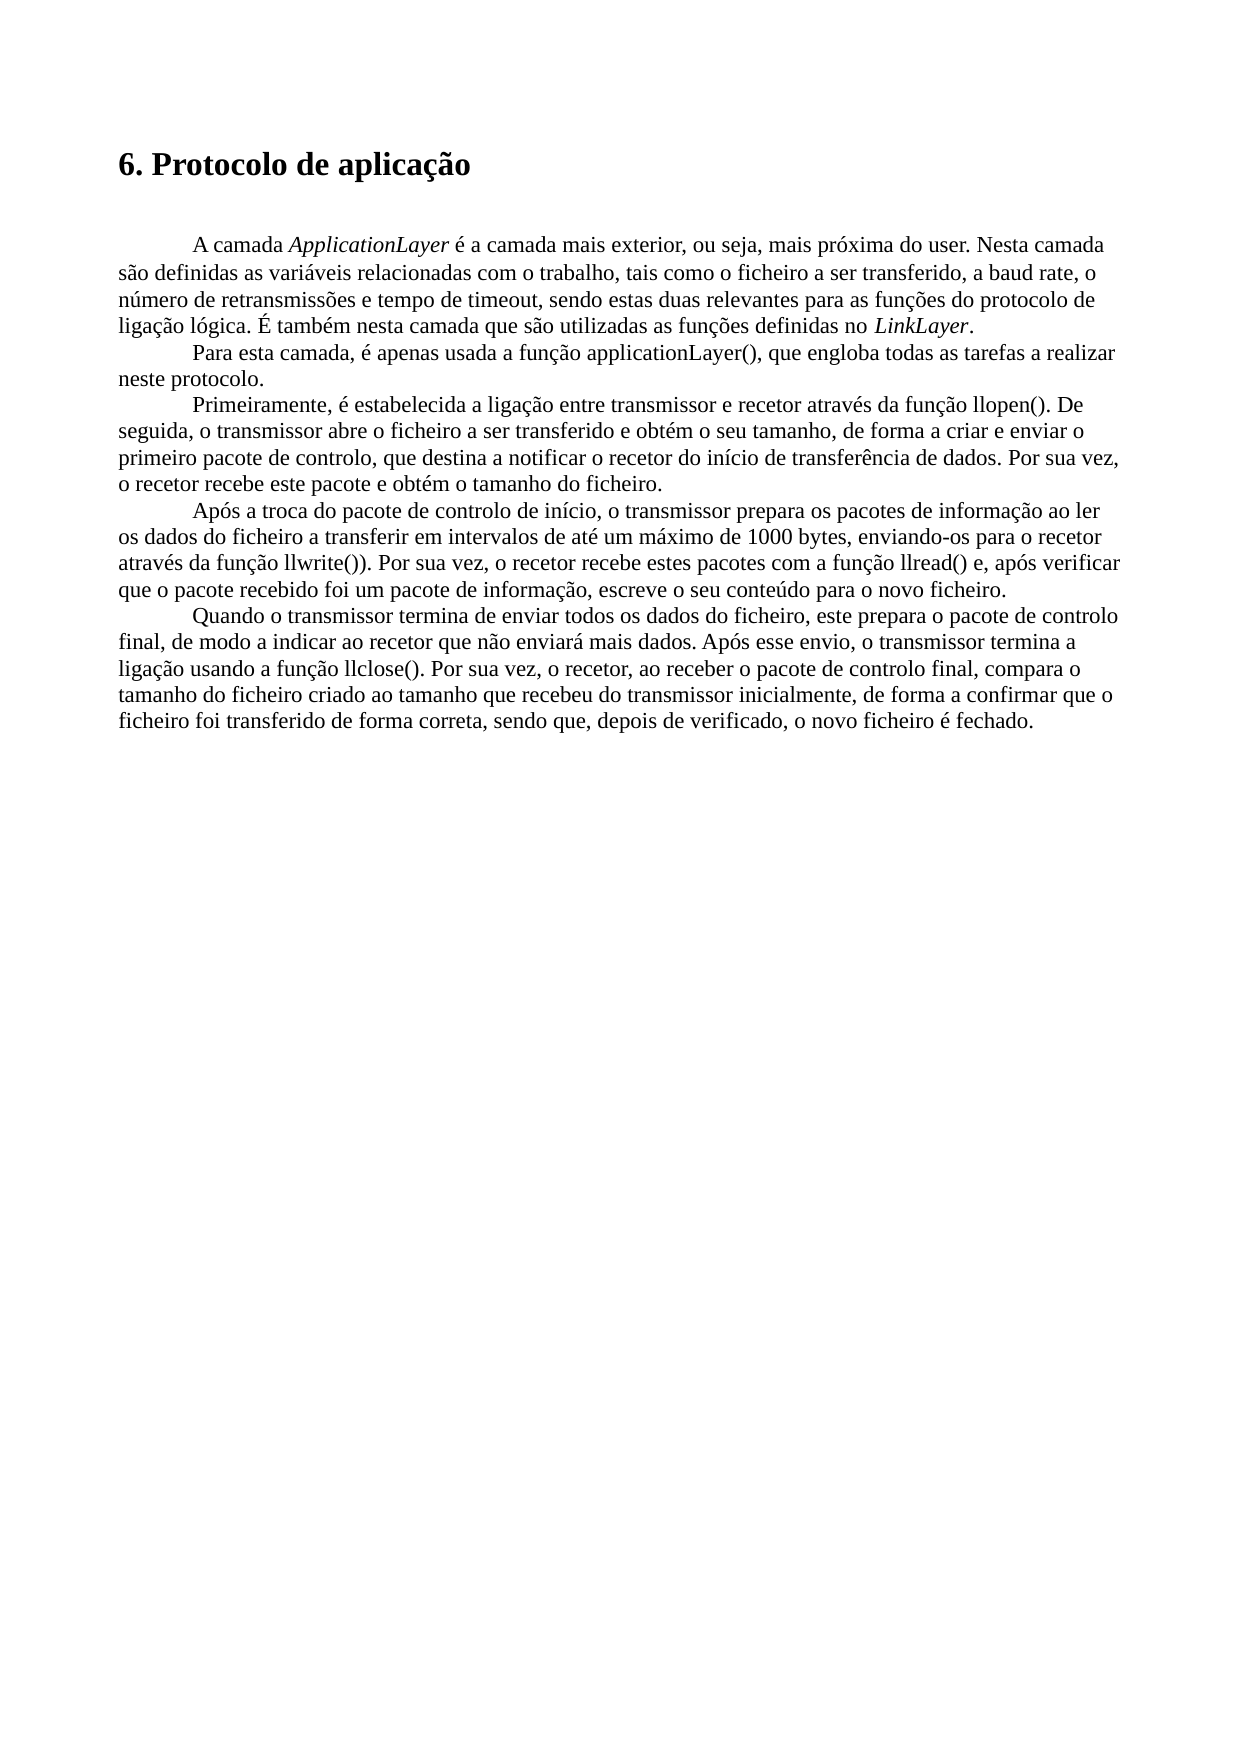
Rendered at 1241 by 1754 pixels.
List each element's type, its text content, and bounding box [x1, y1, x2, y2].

text Quando o transmissor termina de enviar todos os dados do ficheiro, este prepara o pacote de controlo final, de modo a indicar ao recetor que não enviará mais dados. Após esse envio, o transmissor termina a ligação usando a função llclose(). Por sua vez, o recetor, ao receber o pacote de controlo final, compara o tamanho do ficheiro criado ao tamanho que recebeu do transmissor inicialmente, de forma a confirmar que o ficheiro foi transferido de forma correta, sendo que, depois de verificado, o novo ficheiro é fechado. [118, 602, 1122, 734]
text A camada ApplicationLayer é a camada mais exterior, ou seja, mais próxima do user. Nesta camada são definidas as variáveis relacionadas com o trabalho, tais como o ficheiro a ser transferido, a baud rate, o número de retransmissões e tempo de timeout, sendo estas duas relevantes para as funções do protocolo de ligação lógica. É também nesta camada que são utilizadas as funções definidas no LinkLayer. [118, 221, 1122, 338]
text Após a troca do pacote de controlo de início, o transmissor prepara os pacotes de informação ao ler os dados do ficheiro a transferir em intervalos de até um máximo de 1000 bytes, enviando-os para o recetor através da função llwrite()). Por sua vez, o recetor recebe estes pacotes com a função llread() e, após verificar que o pacote recebido foi um pacote de informação, escreve o seu conteúdo para o novo ficheiro. [118, 497, 1122, 602]
text Primeiramente, é estabelecida a ligação entre transmissor e recetor através da função llopen(). De seguida, o transmissor abre o ficheiro a ser transferido e obtém o seu tamanho, de forma a criar e enviar o primeiro pacote de controlo, que destina a notificar o recetor do início de transferência de dados. Por sua vez, o recetor recebe este pacote e obtém o tamanho do ficheiro. [118, 391, 1122, 497]
text 6. Protocolo de aplicação [118, 144, 1122, 183]
text Para esta camada, é apenas usada a função applicationLayer(), que engloba todas as tarefas a realizar neste protocolo. [118, 338, 1122, 391]
